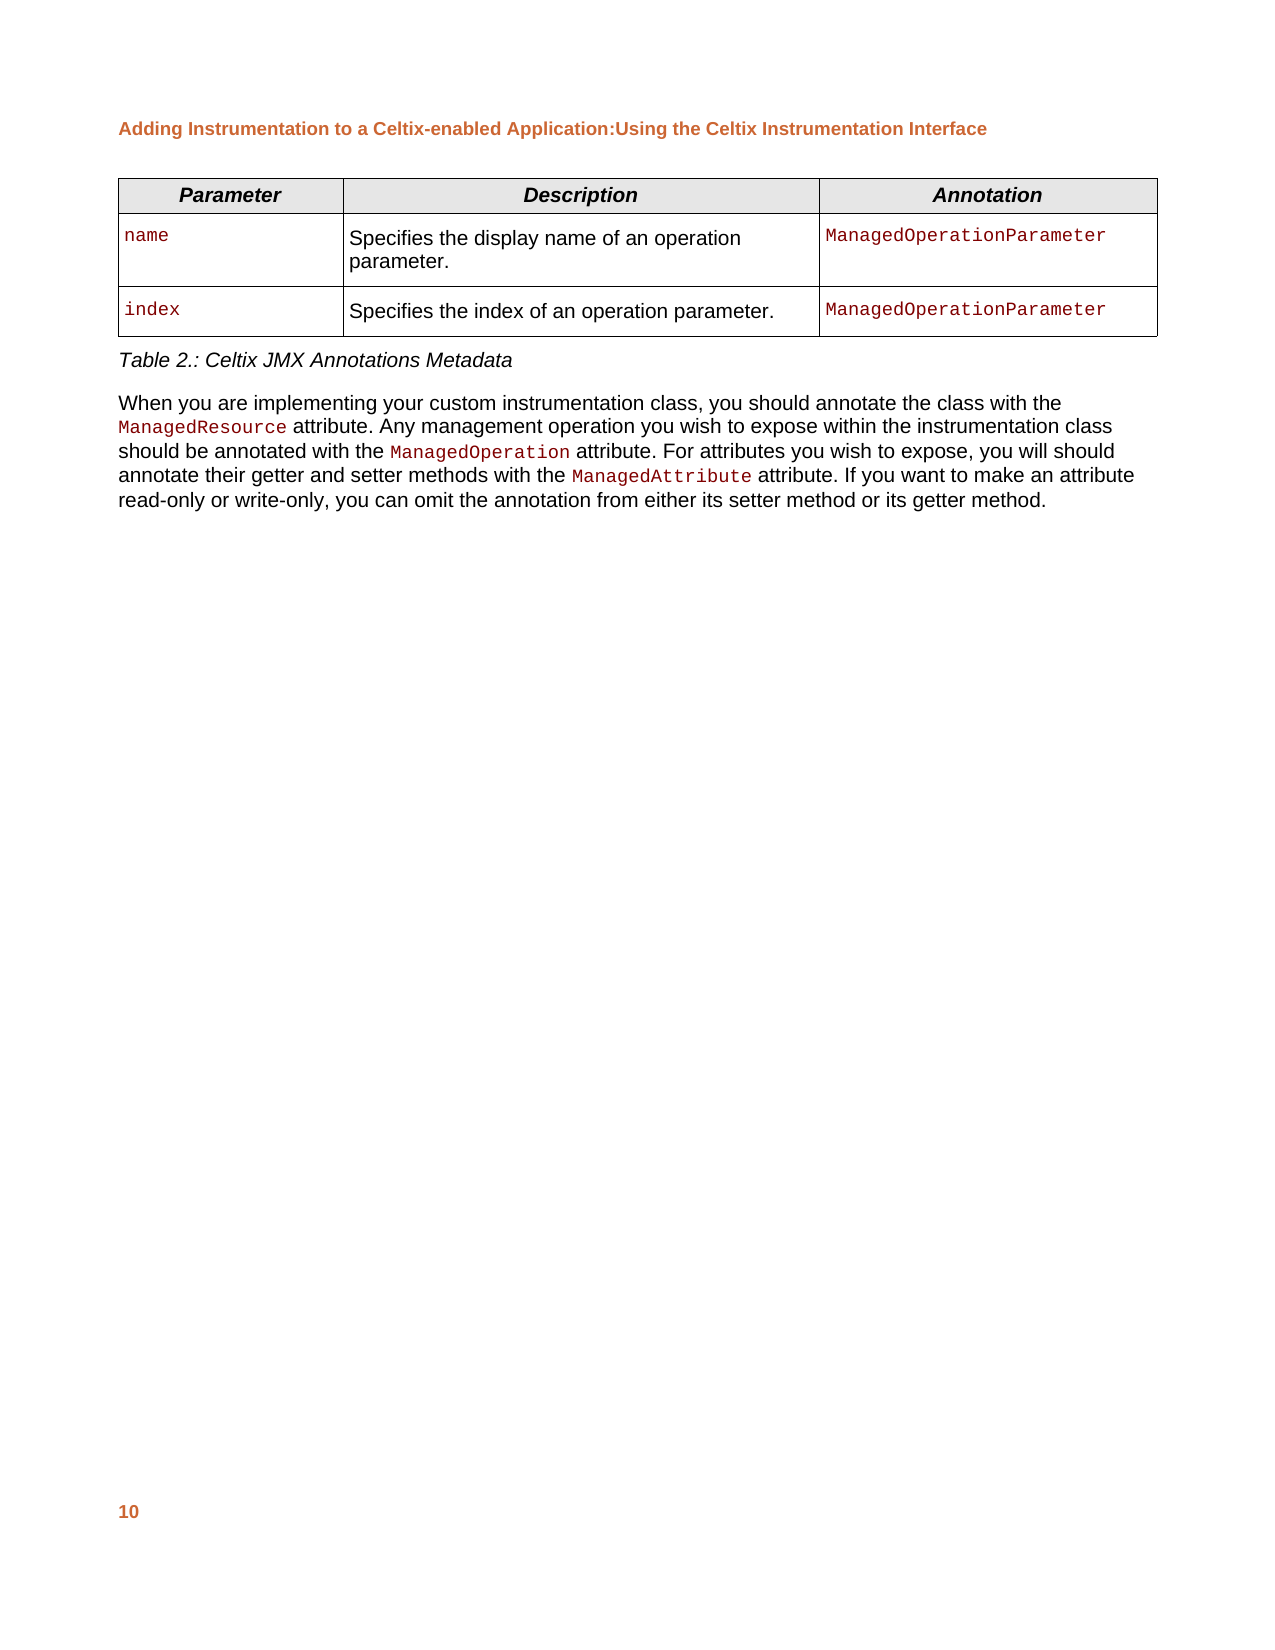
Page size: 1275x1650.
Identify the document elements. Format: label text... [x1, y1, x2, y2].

text When you are implementing your custom instrumentation class, you should annotate the class with the ManagedResource attribute. Any management operation you wish to expose within the instrumentation class should be annotated with the ManagedOperation attribute. For attributes you wish to expose, you will should annotate their getter and setter methods with the ManagedAttribute attribute. If you want to make an attribute read-only or write-only, you can omit the annotation from either its setter method or its getter method. [118, 392, 1157, 511]
table_cell index [119, 287, 343, 336]
table_cell ManagedOperationParameter [820, 214, 1157, 286]
table_cell name [119, 214, 343, 286]
table_header Description [344, 179, 819, 213]
table_cell Specifies the index of an operation parameter. [344, 287, 819, 336]
table_header Annotation [820, 179, 1157, 213]
table_cell ManagedOperationParameter [820, 287, 1157, 336]
text Table 2.: Celtix JMX Annotations Metadata [118, 348, 1157, 372]
table_cell Specifies the display name of an operation parameter. [344, 214, 819, 286]
table_header Parameter [119, 179, 343, 213]
